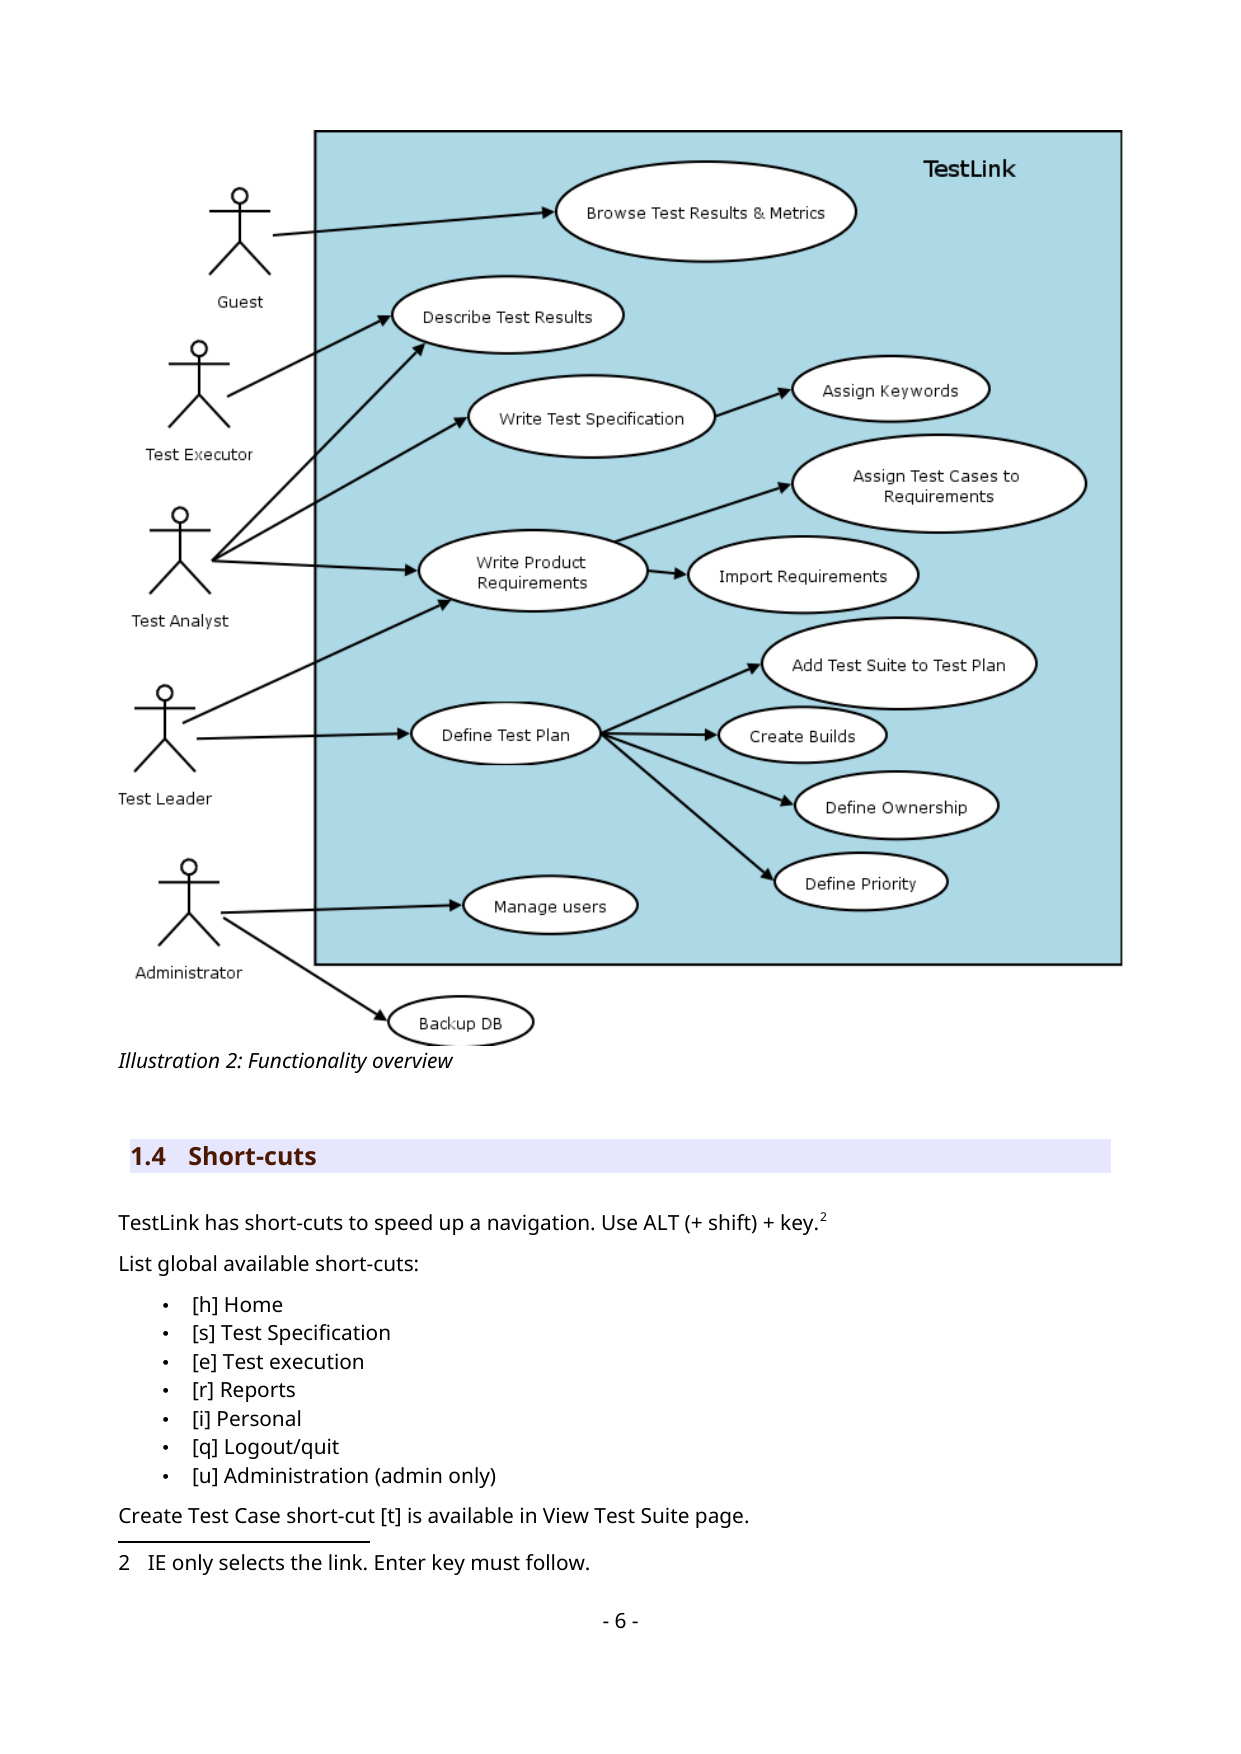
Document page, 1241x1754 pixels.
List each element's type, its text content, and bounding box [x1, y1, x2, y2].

list [s] Test Specification [162, 1318, 1122, 1347]
text Illustration 2: Functionality overview [118, 1046, 1122, 1074]
list [q] Logout/quit [162, 1432, 1122, 1461]
list [h] Home [162, 1290, 1122, 1318]
text IE only selects the link. Enter key must follow. [118, 1548, 1122, 1576]
subtitle Short-cuts [130, 1139, 1111, 1173]
text TestLink has short-cuts to speed up a navigation. Use ALT (+ shift) + key. [118, 1208, 1122, 1237]
list [r] Reports [162, 1375, 1122, 1404]
list [i] Personal [162, 1404, 1122, 1432]
text List global available short-cuts: [118, 1249, 1122, 1278]
text Create Test Case short-cut [t] is available in View Test Suite page. [118, 1502, 1122, 1530]
picture [118, 130, 1123, 1046]
list [e] Test execution [162, 1347, 1122, 1375]
list [u] Administration (admin only) [162, 1461, 1122, 1489]
